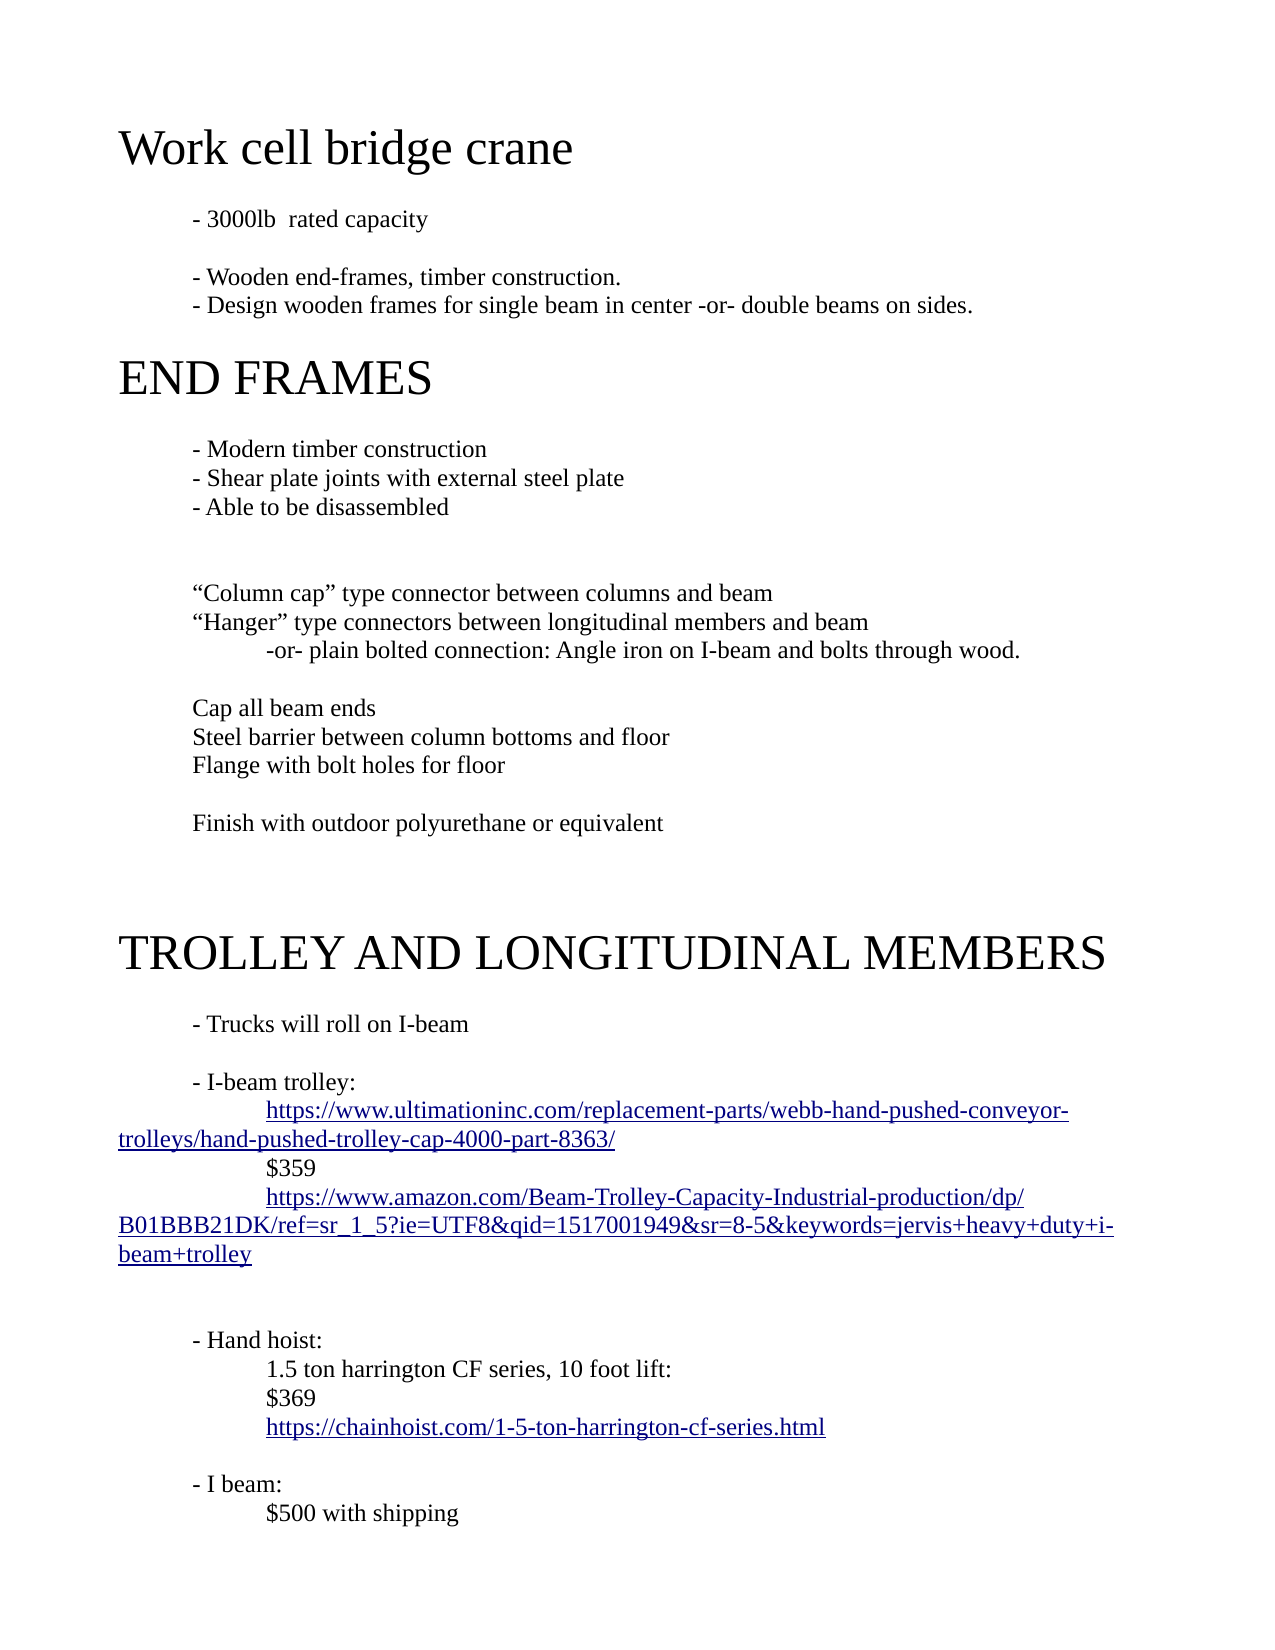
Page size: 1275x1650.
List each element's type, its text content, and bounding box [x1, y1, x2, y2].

text 1.5 ton harrington CF series, 10 foot lift: [118, 1354, 1157, 1383]
text Steel barrier between column bottoms and floor [118, 722, 1157, 751]
text $500 with shipping [118, 1498, 1157, 1527]
text - I-beam trolley: [118, 1067, 1157, 1096]
text -or- plain bolted connection: Angle iron on I-beam and bolts through wood. [118, 636, 1157, 664]
text Finish with outdoor polyurethane or equivalent [118, 808, 1157, 837]
text - Trucks will roll on I-beam [118, 1009, 1157, 1038]
text - Modern timber construction [118, 434, 1157, 463]
text - Hand hoist: [118, 1326, 1157, 1354]
text END FRAMES [118, 348, 1157, 406]
text - Wooden end-frames, timber construction. [118, 262, 1157, 291]
text TROLLEY AND LONGITUDINAL MEMBERS [118, 923, 1157, 981]
text Cap all beam ends [118, 693, 1157, 722]
text $369 [118, 1383, 1157, 1412]
text - 3000lb rated capacity [118, 204, 1157, 233]
text https://www.ultimationinc.com/replacement-parts/webb-hand-pushed-conveyor-trolleys/hand-pushed-trolley-cap-4000-part-8363/ [118, 1096, 1157, 1153]
text “Column cap” type connector between columns and beam [118, 578, 1157, 607]
text - I beam: [118, 1469, 1157, 1498]
text - Design wooden frames for single beam in center -or- double beams on sides. [118, 291, 1157, 319]
text $359 [118, 1153, 1157, 1182]
text - Shear plate joints with external steel plate [118, 463, 1157, 492]
text “Hanger” type connectors between longitudinal members and beam [118, 607, 1157, 636]
text https://www.amazon.com/Beam-Trolley-Capacity-Industrial-production/dp/B01BBB21DK/ref=sr_1_5?ie=UTF8&qid=1517001949&sr=8-5&keywords=jervis+heavy+duty+i-beam+trolley [118, 1182, 1157, 1268]
text Flange with bolt holes for floor [118, 751, 1157, 779]
text Work cell bridge crane [118, 118, 1157, 176]
text https://chainhoist.com/1-5-ton-harrington-cf-series.html [118, 1412, 1157, 1441]
text - Able to be disassembled [118, 492, 1157, 521]
